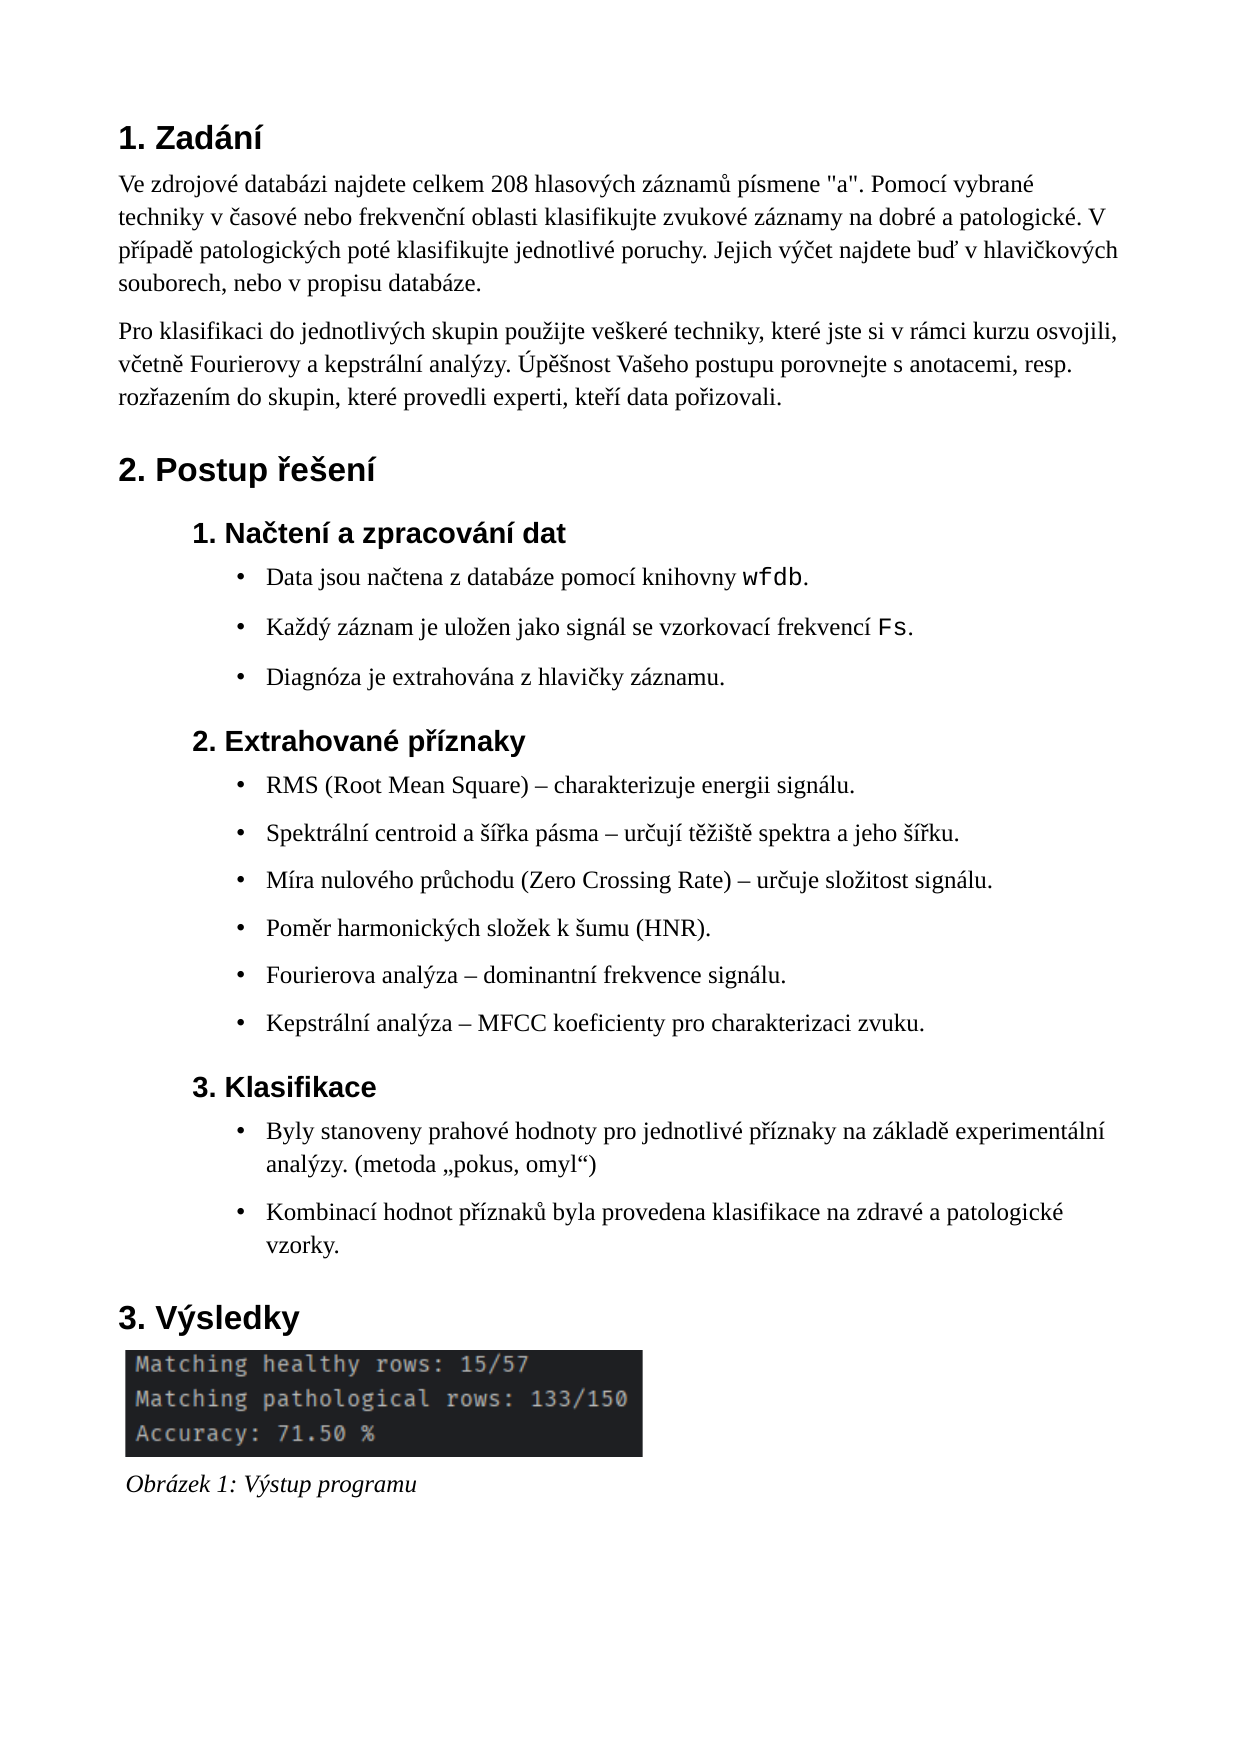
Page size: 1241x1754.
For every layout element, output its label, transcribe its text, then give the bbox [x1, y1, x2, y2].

picture [125, 1350, 643, 1457]
list Každý záznam je uložen jako signál se vzorkovací frekvencí Fs. [236, 612, 1122, 643]
subtitle 1. Zadání [118, 118, 1122, 157]
list Kombinací hodnot příznaků byla provedena klasifikace na zdravé a patologické vzorky. [236, 1197, 1122, 1259]
list Fourierova analýza – dominantní frekvence signálu. [236, 960, 1122, 989]
subtitle 2. Postup řešení [118, 450, 1122, 489]
list Poměr harmonických složek k šumu (HNR). [236, 913, 1122, 942]
subtitle 1. Načtení a zpracování dat [118, 516, 1122, 549]
subtitle 2. Extrahované příznaky [118, 724, 1122, 757]
list Kepstrální analýza – MFCC koeficienty pro charakterizaci zvuku. [236, 1008, 1122, 1037]
text Pro klasifikaci do jednotlivých skupin použijte veškeré techniky, které jste si v rámci kurzu osvojili, včetně Fourierovy a kepstrální analýzy. Úpěšnost Vašeho postupu porovnejte s anotacemi, resp. rozřazením do skupin, které provedli experti, kteří data pořizovali. [118, 316, 1122, 411]
list Míra nulového průchodu (Zero Crossing Rate) – určuje složitost signálu. [236, 865, 1122, 894]
list Spektrální centroid a šířka pásma – určují těžiště spektra a jeho šířku. [236, 818, 1122, 846]
list Byly stanoveny prahové hodnoty pro jednotlivé příznaky na základě experimentální analýzy. (metoda „pokus, omyl“) [236, 1116, 1122, 1178]
text Obrázek 1: Výstup programu [125, 1457, 643, 1498]
subtitle 3. Výsledky [118, 1298, 1122, 1337]
text Ve zdrojové databázi najdete celkem 208 hlasových záznamů písmene "a". Pomocí vybrané techniky v časové nebo frekvenční oblasti klasifikujte zvukové záznamy na dobré a patologické. V případě patologických poté klasifikujte jednotlivé poruchy. Jejich výčet najdete buď v hlavičkových souborech, nebo v propisu databáze. [118, 169, 1122, 297]
list Data jsou načtena z databáze pomocí knihovny wfdb. [236, 562, 1122, 593]
list RMS (Root Mean Square) – charakterizuje energii signálu. [236, 770, 1122, 799]
subtitle 3. Klasifikace [118, 1070, 1122, 1104]
list Diagnóza je extrahována z hlavičky záznamu. [236, 662, 1122, 691]
